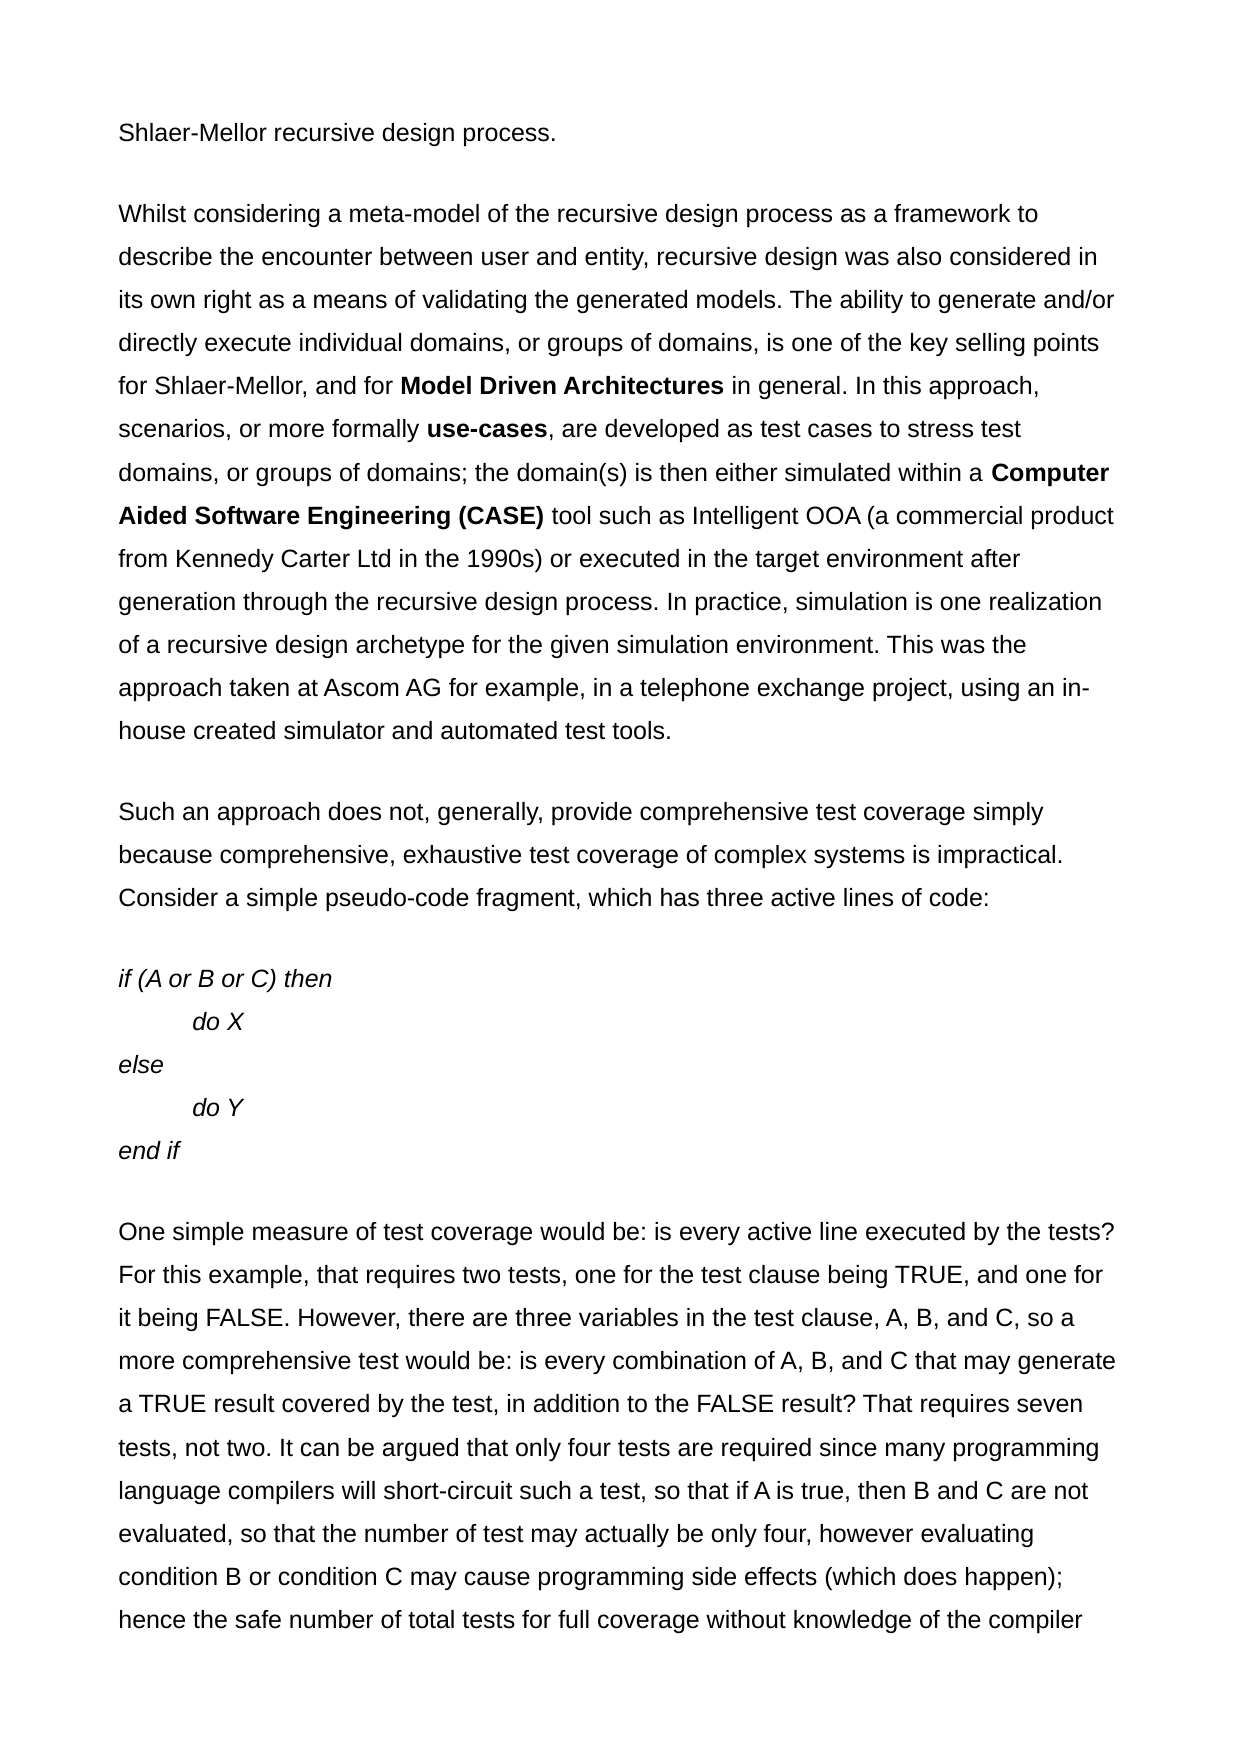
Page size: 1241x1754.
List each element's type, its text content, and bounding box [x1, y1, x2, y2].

text One simple measure of test coverage would be: is every active line executed by the tests? For this example, that requires two tests, one for the test clause being TRUE, and one for it being FALSE. However, there are three variables in the test clause, A, B, and C, so a more comprehensive test would be: is every combination of A, B, and C that may generate a TRUE result covered by the test, in addition to the FALSE result? That requires seven tests, not two. It can be argued that only four tests are required since many programming language compilers will short-circuit such a test, so that if A is true, then B and C are not evaluated, so that the number of test may actually be only four, however evaluating condition B or condition C may cause programming side effects (which does happen); hence the safe number of total tests for full coverage without knowledge of the compiler [118, 1217, 1122, 1634]
text Whilst considering a meta-model of the recursive design process as a framework to describe the encounter between user and entity, recursive design was also considered in its own right as a means of validating the generated models. The ability to generate and/or directly execute individual domains, or groups of domains, is one of the key selling points for Shlaer-Mellor, and for Model Driven Architectures in general. In this approach, scenarios, or more formally use-cases, are developed as test cases to stress test domains, or groups of domains; the domain(s) is then either simulated within a Computer Aided Software Engineering (CASE) tool such as Intelligent OOA (a commercial product from Kennedy Carter Ltd in the 1990s) or executed in the target environment after generation through the recursive design process. In practice, simulation is one realization of a recursive design archetype for the given simulation environment. This was the approach taken at Ascom AG for example, in a telephone exchange project, using an in-house created simulator and automated test tools. [118, 199, 1122, 745]
text if (A or B or C) then do X else do Y end if [118, 964, 1122, 1165]
text Shlaer-Mellor recursive design process. [118, 118, 1122, 147]
text Such an approach does not, generally, provide comprehensive test coverage simply because comprehensive, exhaustive test coverage of complex systems is impractical. Consider a simple pseudo-code fragment, which has three active lines of code: [118, 797, 1122, 912]
